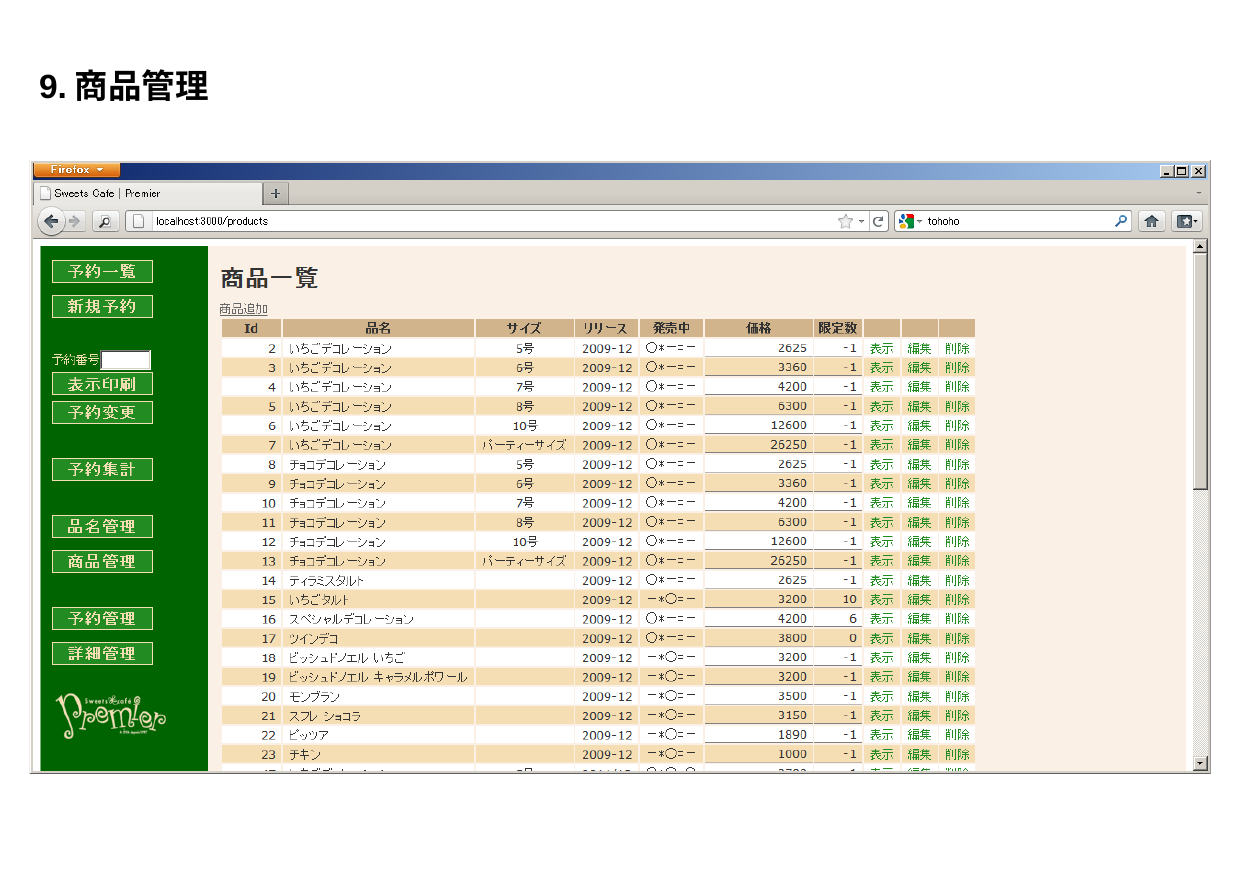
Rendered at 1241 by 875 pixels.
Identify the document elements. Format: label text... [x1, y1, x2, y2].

picture [29, 160, 1211, 774]
subtitle 商品管理 [29, 59, 1211, 108]
